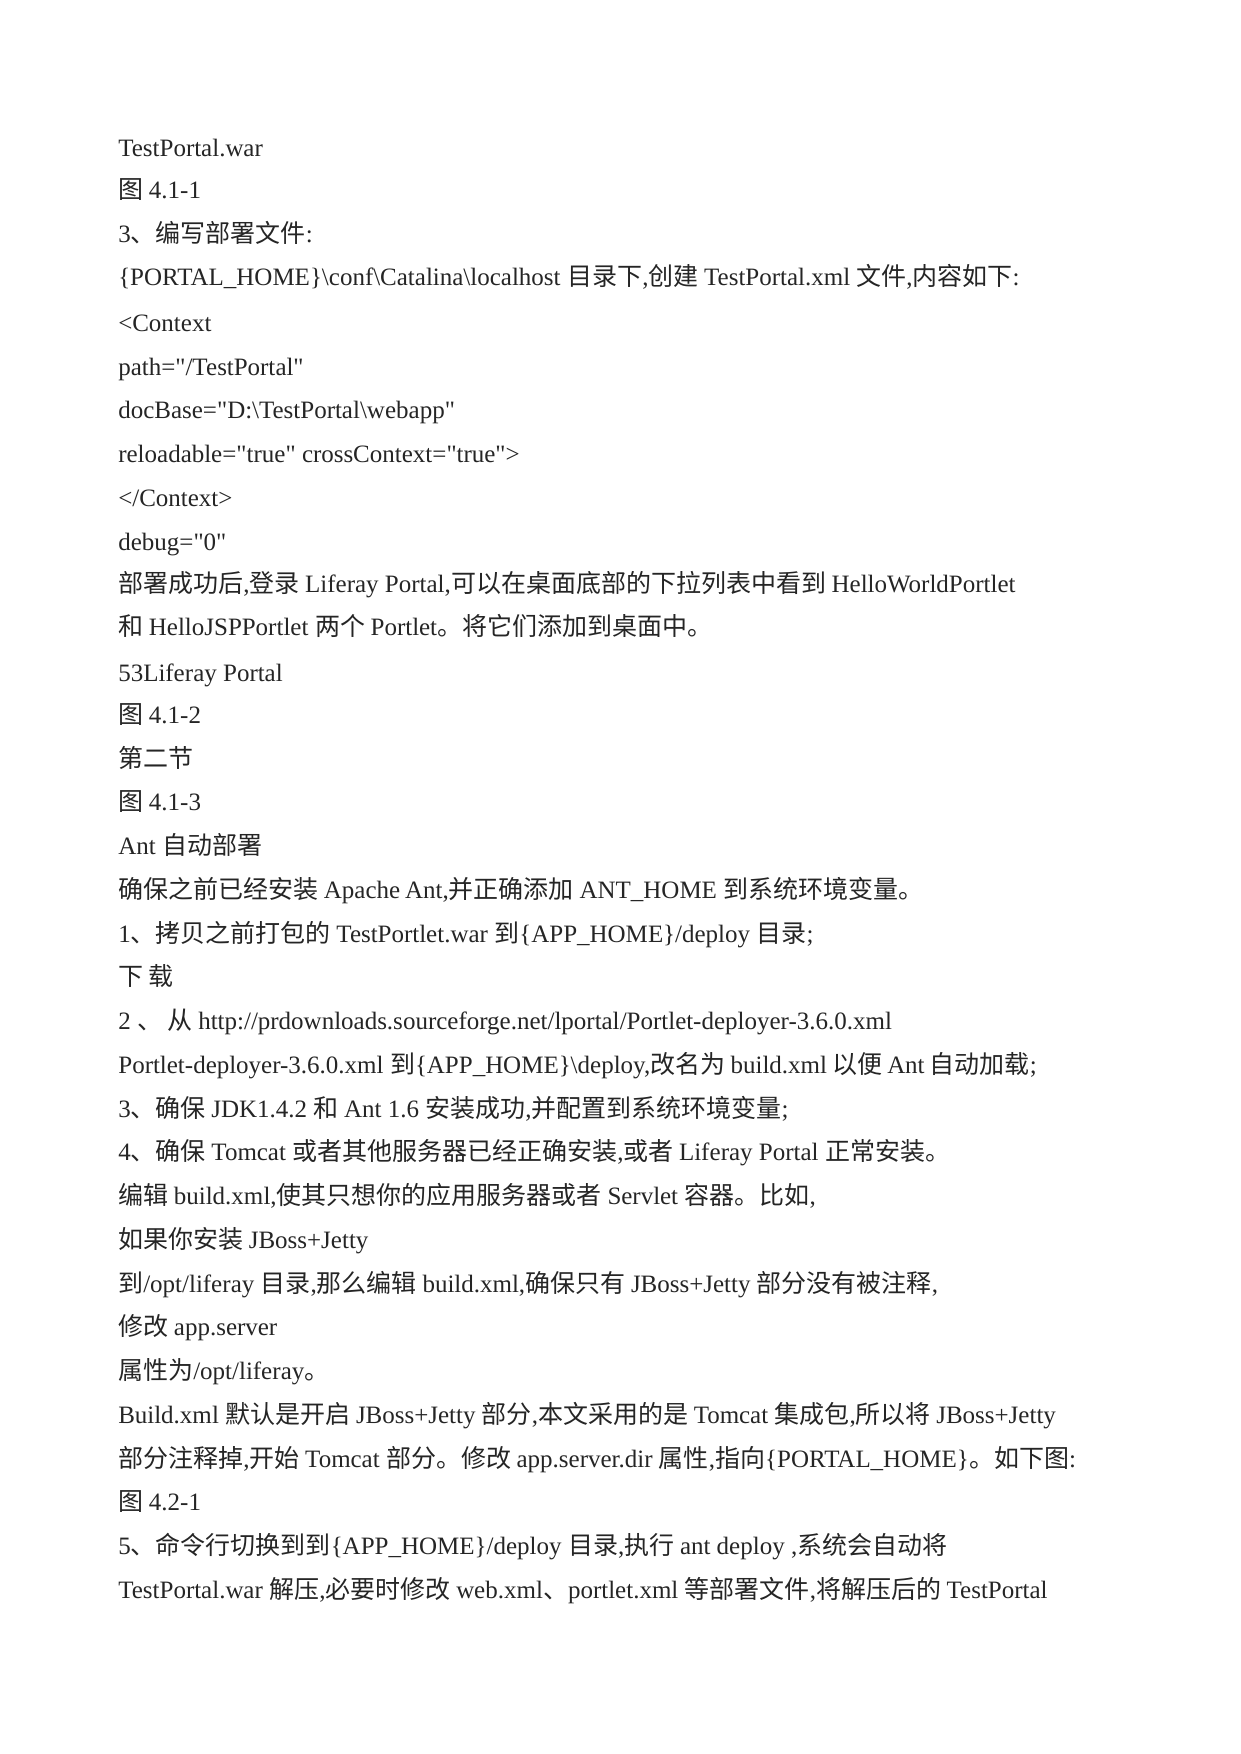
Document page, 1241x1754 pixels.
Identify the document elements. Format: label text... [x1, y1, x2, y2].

text 属性为/opt/liferay。 [118, 1343, 1122, 1387]
text 部署成功后,登录 Liferay Portal,可以在桌面底部的下拉列表中看到 HelloWorldPortlet [118, 556, 1122, 599]
text Build.xml 默认是开启 JBoss+Jetty 部分,本文采用的是 Tomcat 集成包,所以将 JBoss+Jetty [118, 1387, 1122, 1431]
text 确保之前已经安装 Apache Ant,并正确添加 ANT_HOME 到系统环境变量。 [118, 862, 1122, 906]
text 部分注释掉,开始 Tomcat 部分。修改 app.server.dir 属性,指向{PORTAL_HOME}。如下图: [118, 1431, 1122, 1474]
text 3、编写部署文件: [118, 206, 1122, 249]
text 3、确保 JDK1.4.2 和 Ant 1.6 安装成功,并配置到系统环境变量; [118, 1081, 1122, 1124]
text Portlet-deployer-3.6.0.xml 到{APP_HOME}\deploy,改名为build.xml以便Ant自动加载; [118, 1037, 1122, 1081]
text 2 、 从 http://prdownloads.sourceforge.net/lportal/Portlet-deployer-3.6.0.xml [118, 993, 1122, 1037]
text 图 4.1-1 [118, 162, 1122, 206]
text 如果你安装 JBoss+Jetty [118, 1212, 1122, 1256]
text 第二节 [118, 731, 1122, 774]
text Ant 自动部署 [118, 818, 1122, 862]
text 到/opt/liferay 目录,那么编辑 build.xml,确保只有 JBoss+Jetty 部分没有被注释, [118, 1256, 1122, 1299]
text <Context [118, 293, 1122, 337]
text docBase="D:\TestPortal\webapp" [118, 381, 1122, 424]
text 图 4.2-1 [118, 1474, 1122, 1518]
text 图 4.1-2 [118, 687, 1122, 731]
text 下 载 [118, 949, 1122, 993]
text {PORTAL_HOME}\conf\Catalina\localhost 目录下,创建 TestPortal.xml 文件,内容如下: [118, 249, 1122, 293]
text 图 4.1-3 [118, 774, 1122, 818]
text 4、确保 Tomcat 或者其他服务器已经正确安装,或者 Liferay Portal 正常安装。 [118, 1124, 1122, 1168]
text 编辑 build.xml,使其只想你的应用服务器或者 Servlet 容器。比如, [118, 1168, 1122, 1212]
text reloadable="true" crossContext="true"> [118, 424, 1122, 468]
text 5、命令行切换到到{APP_HOME}/deploy 目录,执行 ant deploy ,系统会自动将 [118, 1518, 1122, 1562]
text </Context> [118, 468, 1122, 512]
text TestPortal.war [118, 118, 1122, 162]
text 和 HelloJSPPortlet 两个 Portlet。将它们添加到桌面中。 [118, 599, 1122, 643]
text TestPortal.war 解压,必要时修改 web.xml、portlet.xml 等部署文件,将解压后的 TestPortal [118, 1562, 1122, 1606]
text 修改 app.server [118, 1299, 1122, 1343]
text path="/TestPortal" [118, 337, 1122, 381]
text 53Liferay Portal [118, 643, 1122, 687]
text 1、拷贝之前打包的 TestPortlet.war 到{APP_HOME}/deploy 目录; [118, 906, 1122, 949]
text debug="0" [118, 512, 1122, 556]
